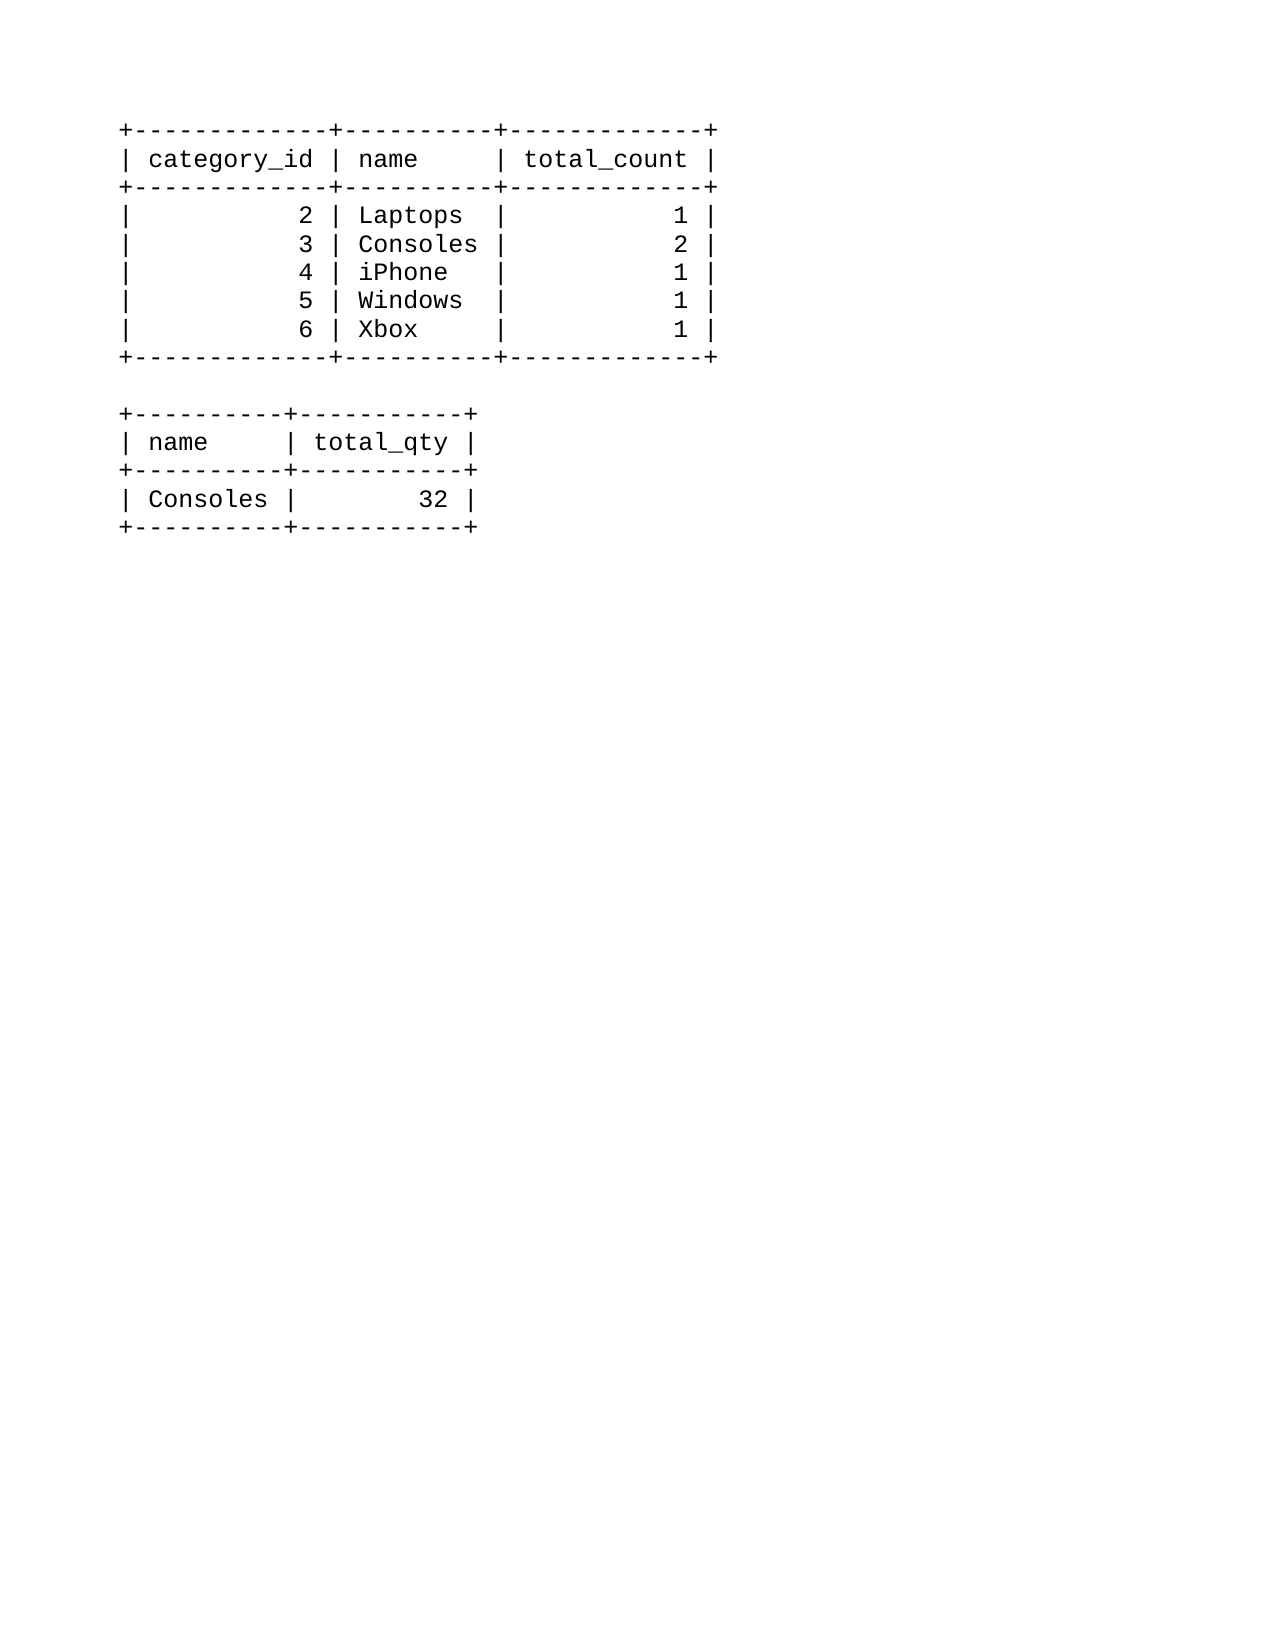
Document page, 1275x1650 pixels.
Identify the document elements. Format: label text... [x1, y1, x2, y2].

text | category_id | name | total_count | [118, 146, 1157, 175]
text +-------------+----------+-------------+ [118, 175, 1157, 203]
text | name | total_qty | [118, 430, 1157, 458]
text +----------+-----------+ [118, 515, 1157, 543]
text | 2 | Laptops | 1 | [118, 203, 1157, 231]
text | 4 | iPhone | 1 | [118, 260, 1157, 288]
text +-------------+----------+-------------+ [118, 345, 1157, 373]
text | Consoles | 32 | [118, 486, 1157, 515]
text +-------------+----------+-------------+ [118, 118, 1157, 146]
text | 5 | Windows | 1 | [118, 288, 1157, 316]
text | 3 | Consoles | 2 | [118, 231, 1157, 260]
text +----------+-----------+ [118, 401, 1157, 430]
text | 6 | Xbox | 1 | [118, 316, 1157, 345]
text +----------+-----------+ [118, 458, 1157, 486]
